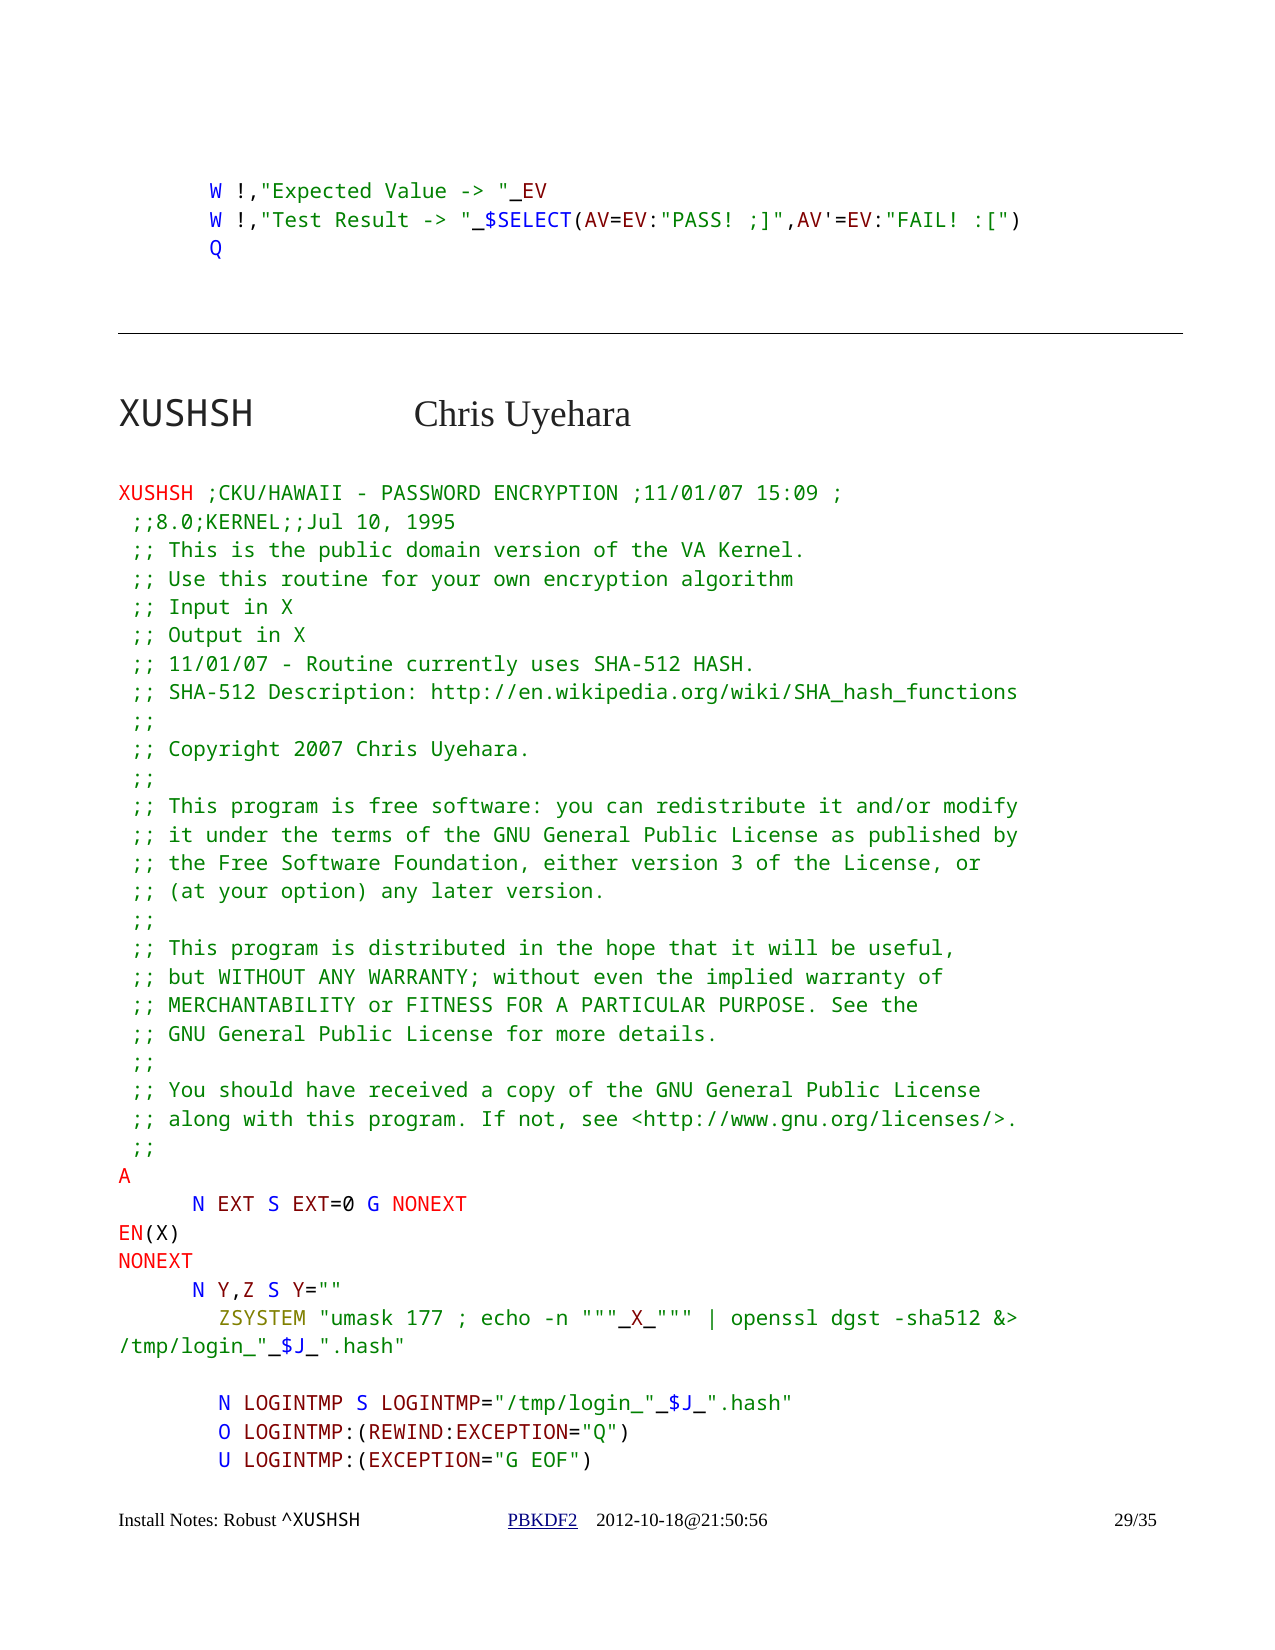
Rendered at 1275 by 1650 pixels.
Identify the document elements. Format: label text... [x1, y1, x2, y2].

subtitle XUSHSH Chris Uyehara [118, 386, 1183, 437]
text W !,"Expected Value -> "_EV W !,"Test Result -> "_$SELECT(AV=EV:"PASS! ;]",AV'=EV:"FAIL! :[") Q [118, 176, 1183, 262]
text XUSHSH ;CKU/HAWAII - PASSWORD ENCRYPTION ;11/01/07 15:09 ; ;;8.0;KERNEL;;Jul 10, 1995 ;; This is the public domain version of the VA Kernel. ;; Use this routine for your own encryption algorithm ;; Input in X ;; Output in X ;; 11/01/07 - Routine currently uses SHA-512 HASH. ;; SHA-512 Description: http://en.wikipedia.org/wiki/SHA_hash_functions ;; ;; Copyright 2007 Chris Uyehara. ;; ;; This program is free software: you can redistribute it and/or modify ;; it under the terms of the GNU General Public License as published by ;; the Free Software Foundation, either version 3 of the License, or ;; (at your option) any later version. ;; ;; This program is distributed in the hope that it will be useful, ;; but WITHOUT ANY WARRANTY; without even the implied warranty of ;; MERCHANTABILITY or FITNESS FOR A PARTICULAR PURPOSE. See the ;; GNU General Public License for more details. ;; ;; You should have received a copy of the GNU General Public License ;; along with this program. If not, see <http://www.gnu.org/licenses/>. ;; A N EXT S EXT=0 G NONEXT EN(X) NONEXT N Y,Z S Y="" ZSYSTEM "umask 177 ; echo -n """_X_""" | openssl dgst -sha512 &> /tmp/login_"_$J_".hash" N LOGINTMP S LOGINTMP="/tmp/login_"_$J_".hash" O LOGINTMP:(REWIND:EXCEPTION="Q") U LOGINTMP:(EXCEPTION="G EOF") [118, 478, 1183, 1474]
